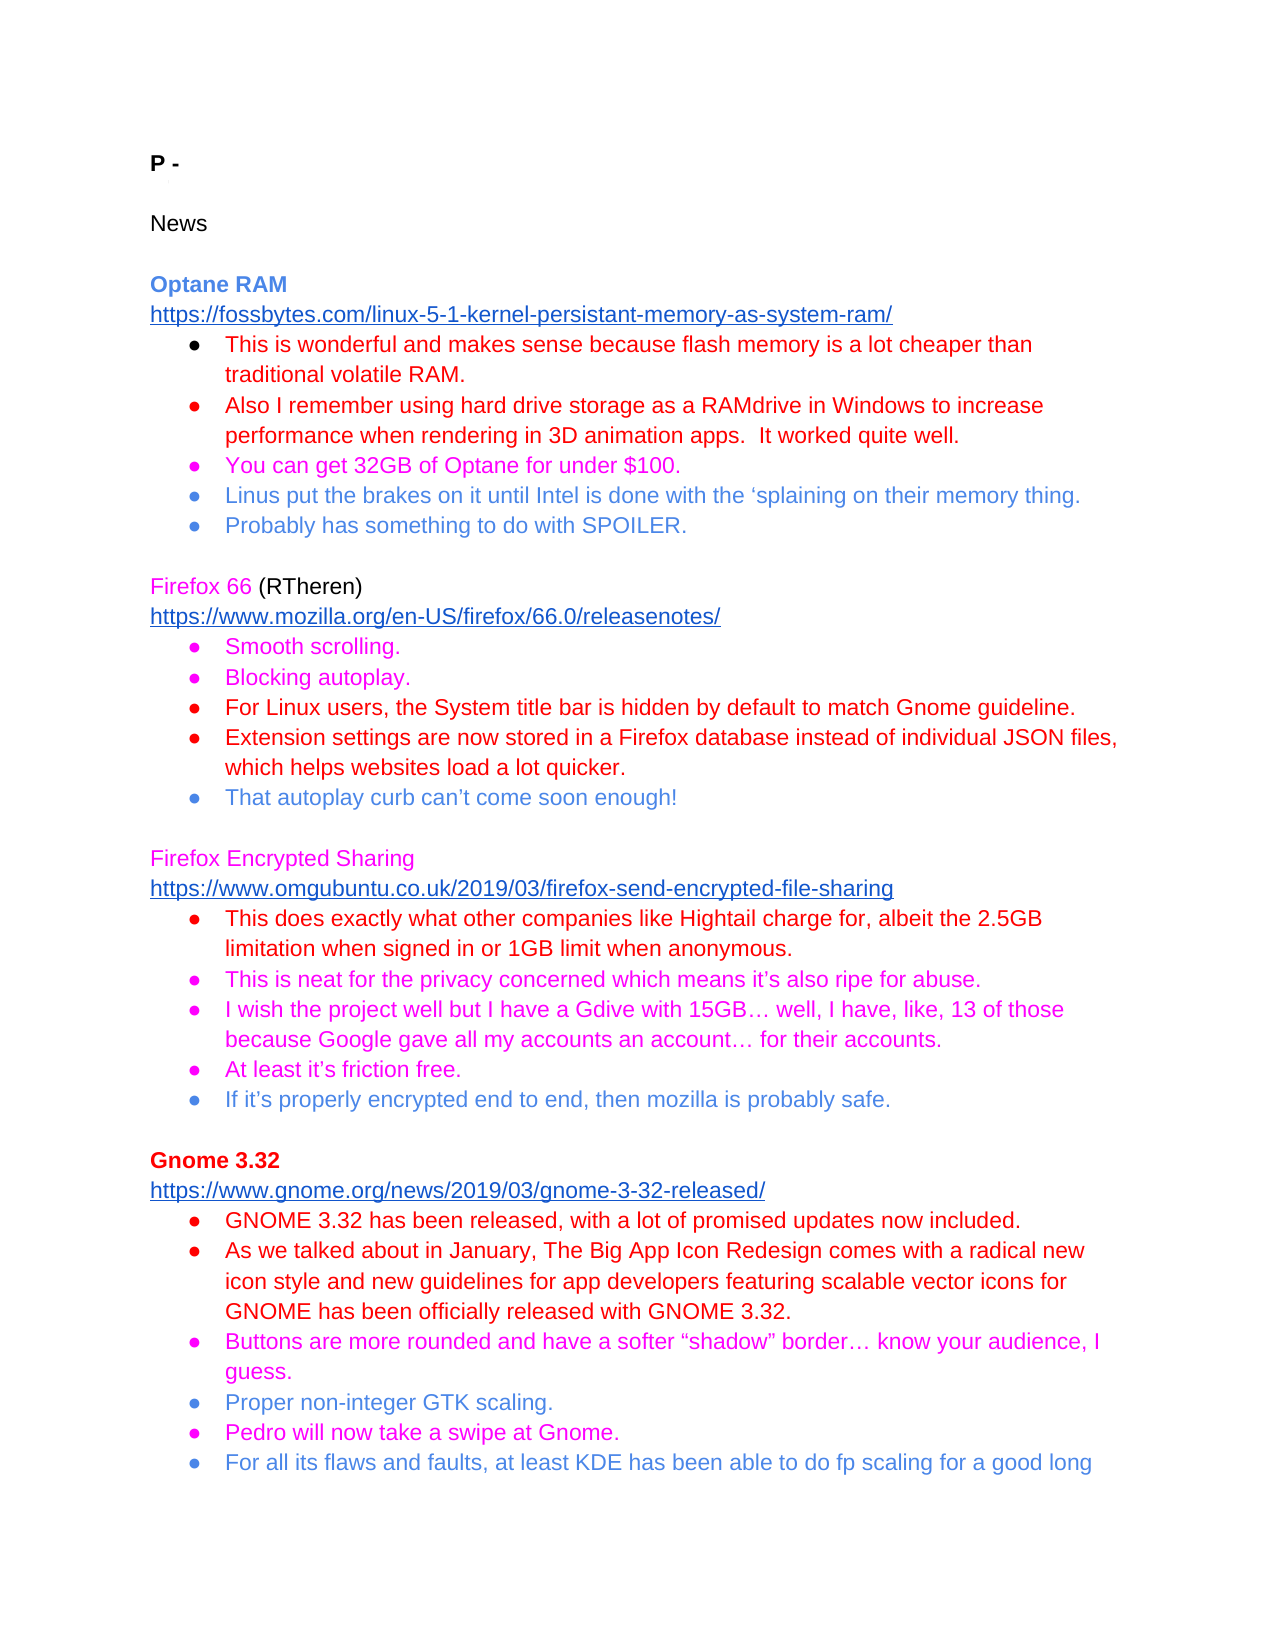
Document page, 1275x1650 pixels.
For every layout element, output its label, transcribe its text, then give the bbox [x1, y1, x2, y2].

text Gnome 3.32 [150, 1147, 1125, 1173]
list That autoplay curb can’t come soon enough! [187, 784, 1125, 811]
text https://fossbytes.com/linux-5-1-kernel-persistant-memory-as-system-ram/ [150, 301, 1125, 327]
list Smooth scrolling. [187, 633, 1125, 660]
text News [150, 210, 1125, 237]
text Optane RAM [150, 271, 1125, 297]
list Blocking autoplay. [187, 663, 1125, 690]
text Firefox Encrypted Sharing [150, 845, 1125, 871]
list For Linux users, the System title bar is hidden by default to match Gnome guideline. [187, 694, 1125, 720]
list For all its flaws and faults, at least KDE has been able to do fp scaling for a good long [187, 1449, 1125, 1475]
list As we talked about in January, The Big App Icon Redesign comes with a radical new icon style and new guidelines for app developers featuring scalable vector icons for GNOME has been officially released with GNOME 3.32. [187, 1237, 1125, 1324]
text https://www.mozilla.org/en-US/firefox/66.0/releasenotes/ [150, 603, 1125, 629]
list This is neat for the privacy concerned which means it’s also ripe for abuse. [187, 966, 1125, 992]
list Buttons are more rounded and have a softer “shadow” border… know your audience, I guess. [187, 1328, 1125, 1385]
list Also I remember using hard drive storage as a RAMdrive in Windows to increase performance when rendering in 3D animation apps. It worked quite well. [187, 392, 1125, 448]
list At least it’s friction free. [187, 1056, 1125, 1083]
list You can get 32GB of Optane for under $100. [187, 452, 1125, 478]
list If it’s properly encrypted end to end, then mozilla is probably safe. [187, 1086, 1125, 1113]
list Pedro will now take a swipe at Gnome. [187, 1419, 1125, 1445]
text Firefox 66 (RTheren) [150, 573, 1125, 599]
text P - [150, 150, 1125, 176]
list Proper non-integer GTK scaling. [187, 1388, 1125, 1415]
list This is wonderful and makes sense because flash memory is a lot cheaper than traditional volatile RAM. [187, 331, 1125, 388]
text https://www.omgubuntu.co.uk/2019/03/firefox-send-encrypted-file-sharing [150, 875, 1125, 901]
list Probably has something to do with SPOILER. [187, 512, 1125, 539]
list This does exactly what other companies like Hightail charge for, albeit the 2.5GB limitation when signed in or 1GB limit when anonymous. [187, 905, 1125, 962]
list GNOME 3.32 has been released, with a lot of promised updates now included. [187, 1207, 1125, 1234]
list Extension settings are now stored in a Firefox database instead of individual JSON files, which helps websites load a lot quicker. [187, 724, 1125, 781]
text https://www.gnome.org/news/2019/03/gnome-3-32-released/ [150, 1177, 1125, 1203]
list Linus put the brakes on it until Intel is done with the ‘splaining on their memory thing. [187, 482, 1125, 509]
list I wish the project well but I have a Gdive with 15GB… well, I have, like, 13 of those because Google gave all my accounts an account… for their accounts. [187, 996, 1125, 1052]
